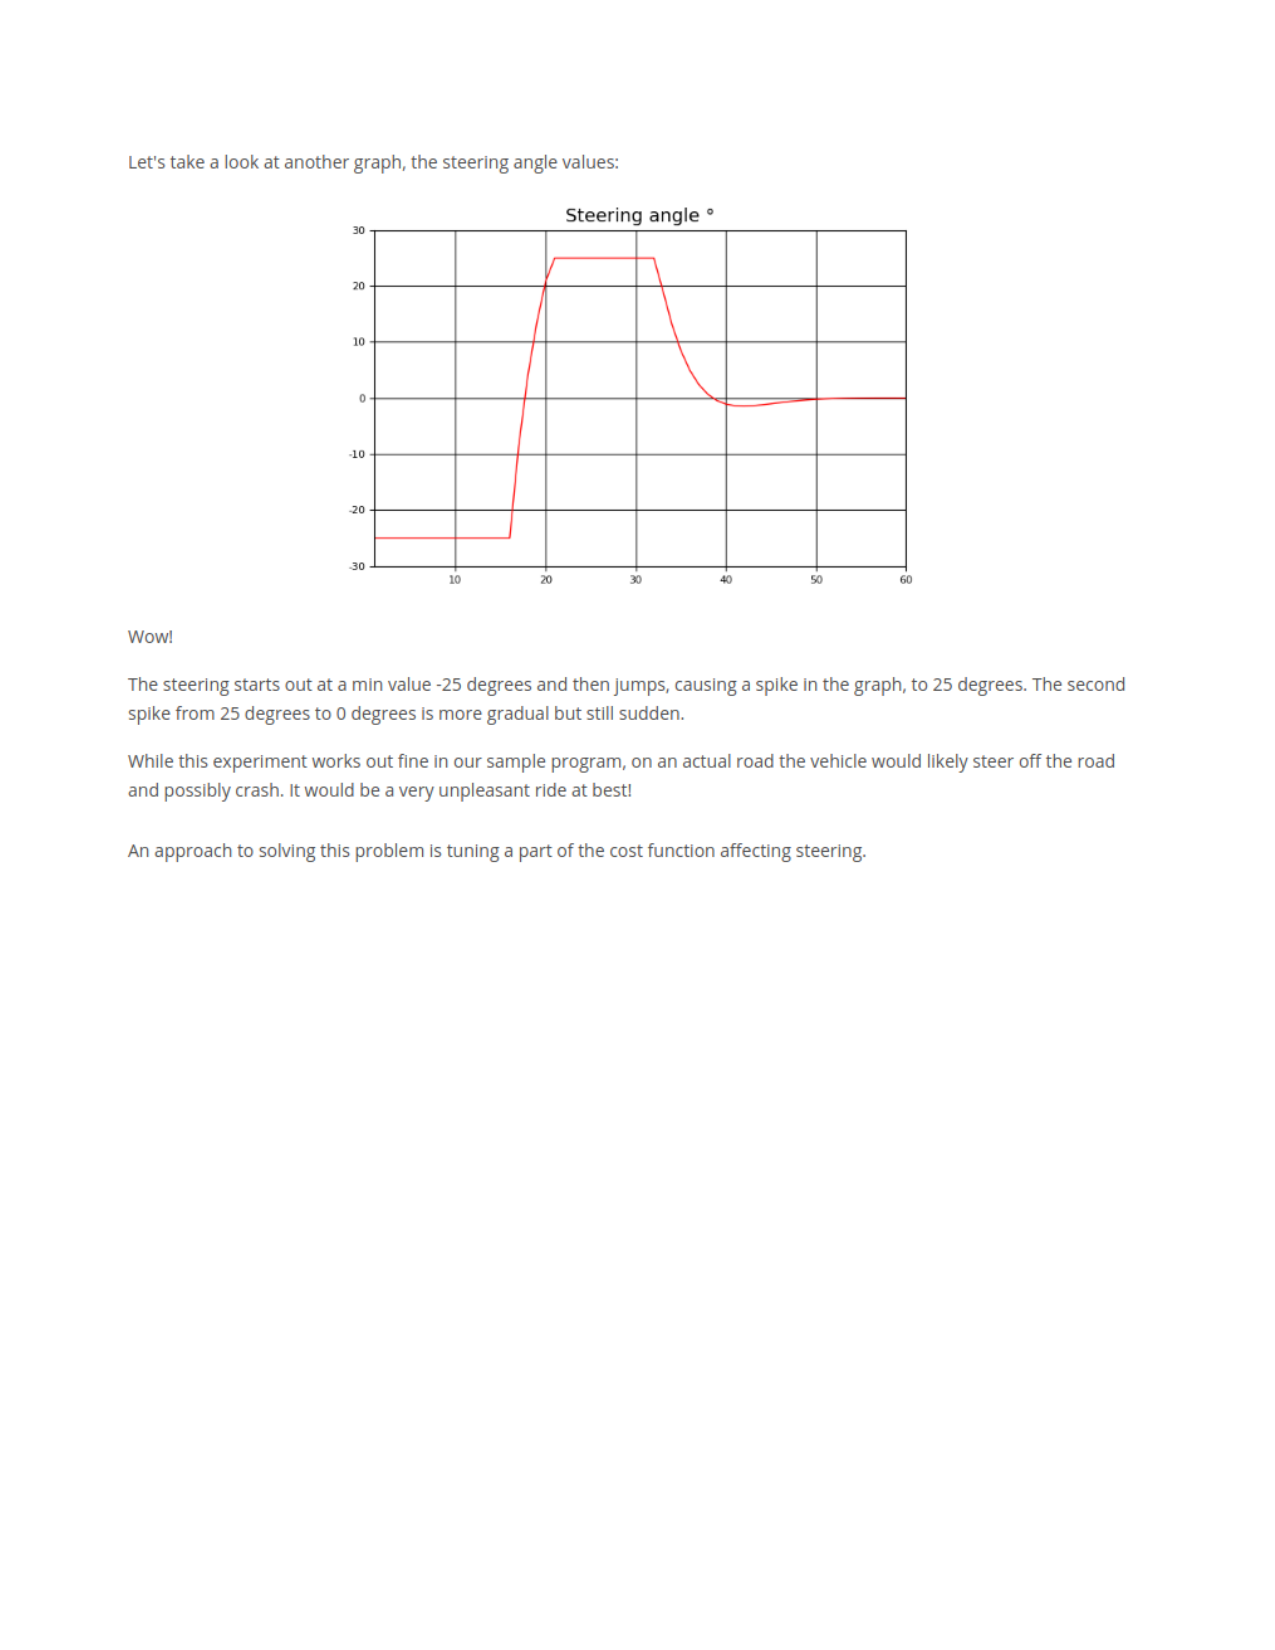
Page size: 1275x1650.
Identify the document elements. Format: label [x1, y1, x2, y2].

picture [118, 146, 1157, 871]
